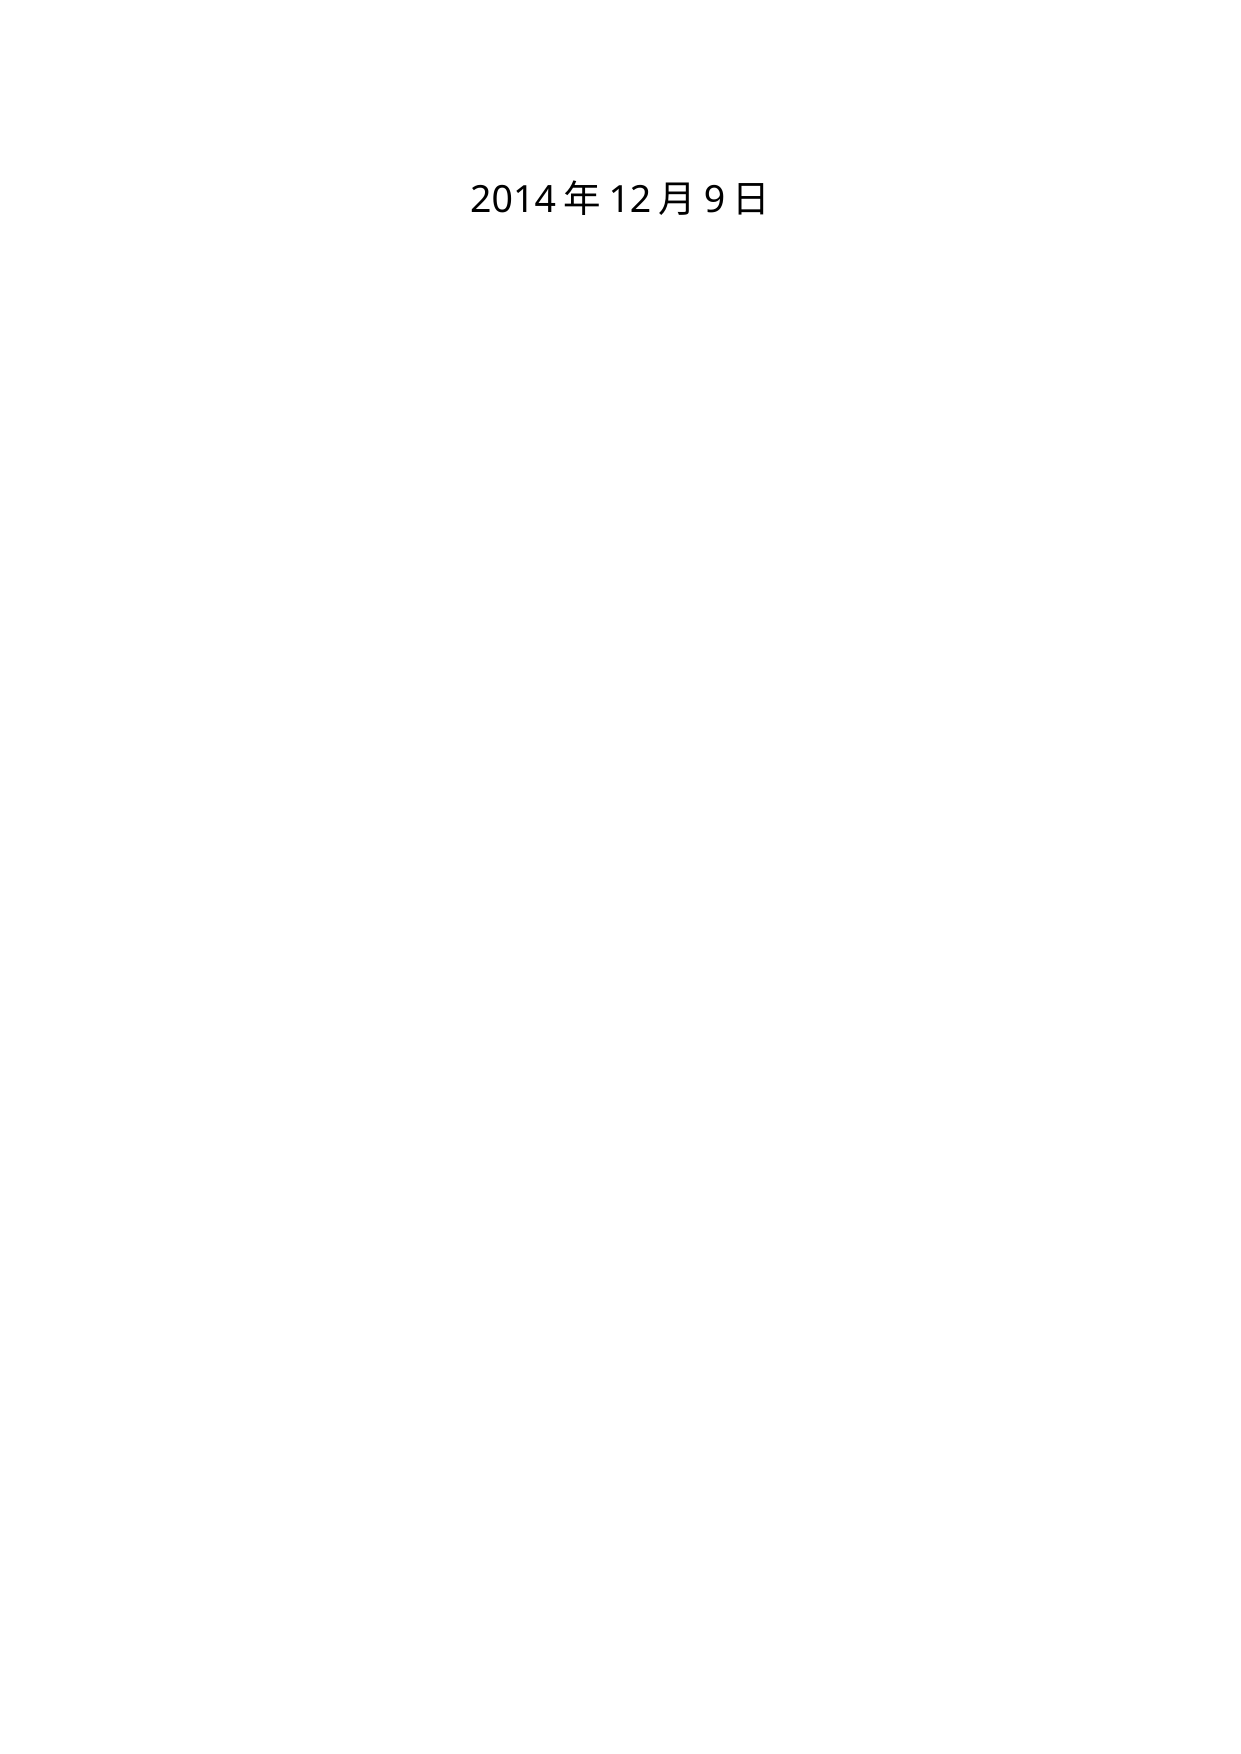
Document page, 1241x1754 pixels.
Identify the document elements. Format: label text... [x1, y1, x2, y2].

text 2014年12月9日 [118, 169, 1122, 224]
